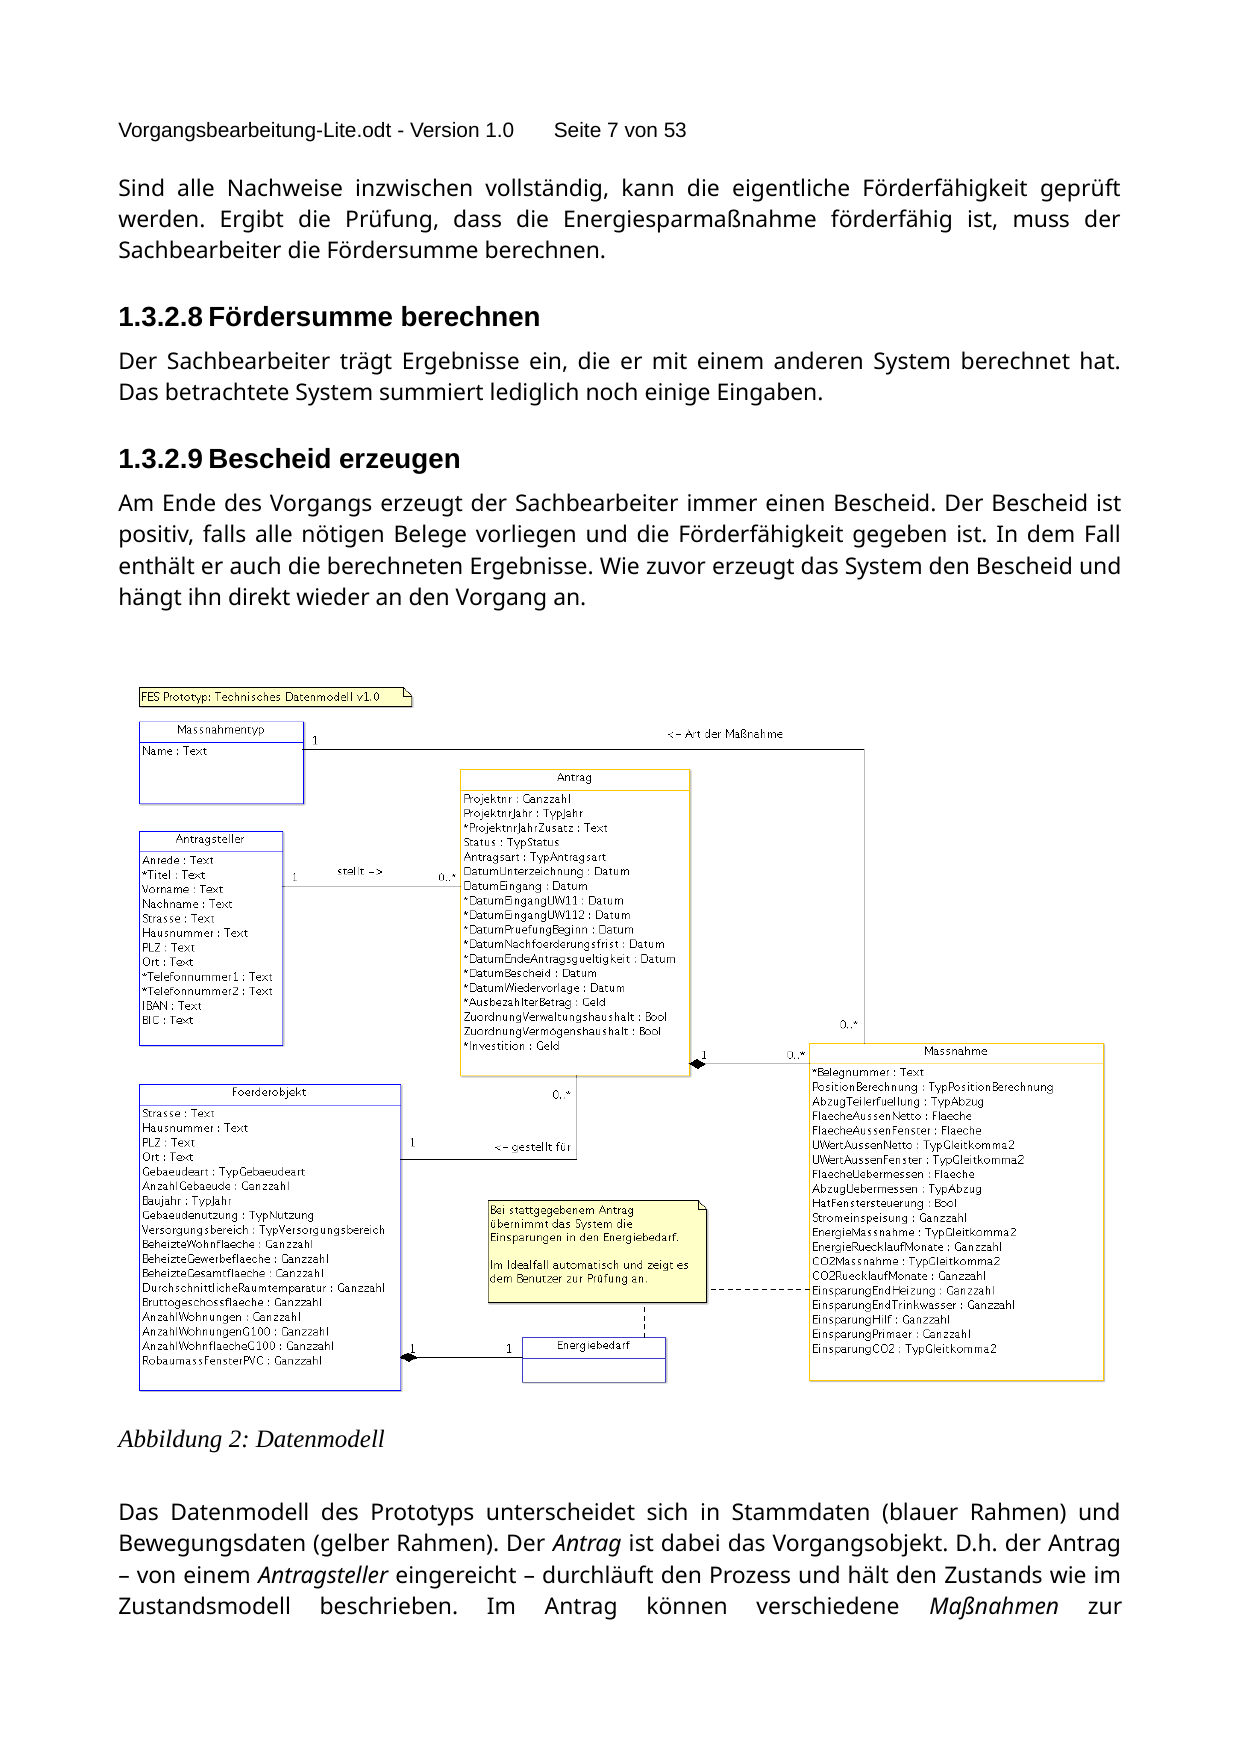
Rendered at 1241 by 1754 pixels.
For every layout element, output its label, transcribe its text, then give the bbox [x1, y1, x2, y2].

text Am Ende des Vorgangs erzeugt der Sachbearbeiter immer einen Bescheid. Der Bescheid ist positiv, falls alle nötigen Belege vorliegen und die Förderfähigkeit gegeben ist. In dem Fall enthält er auch die berechneten Ergebnisse. Wie zuvor erzeugt das System den Bescheid und hängt ihn direkt wieder an den Vorgang an. [118, 487, 1122, 612]
subtitle Bescheid erzeugen [118, 443, 1122, 475]
text Das Datenmodell des Prototyps unterscheidet sich in Stammdaten (blauer Rahmen) und Bewegungsdaten (gelber Rahmen). Der Antrag ist dabei das Vorgangsobjekt. D.h. der Antrag – von einem Antragsteller eingereicht – durchläuft den Prozess und hält den Zustands wie im Zustandsmodell beschrieben. Im Antrag können verschiedene Maßnahmen zur [118, 1496, 1122, 1621]
text Der Sachbearbeiter trägt Ergebnisse ein, die er mit einem anderen System berechnet hat. Das betrachtete System summiert lediglich noch einige Eingaben. [118, 345, 1122, 407]
picture [118, 681, 1123, 1424]
text Abbildung 2: Datenmodell [118, 1424, 1122, 1452]
subtitle Fördersumme berechnen [118, 301, 1122, 333]
text Sind alle Nachweise inzwischen vollständig, kann die eigentliche Förderfähigkeit geprüft werden. Ergibt die Prüfung, dass die Energiesparmaßnahme förderfähig ist, muss der Sachbearbeiter die Fördersumme berechnen. [118, 172, 1122, 265]
